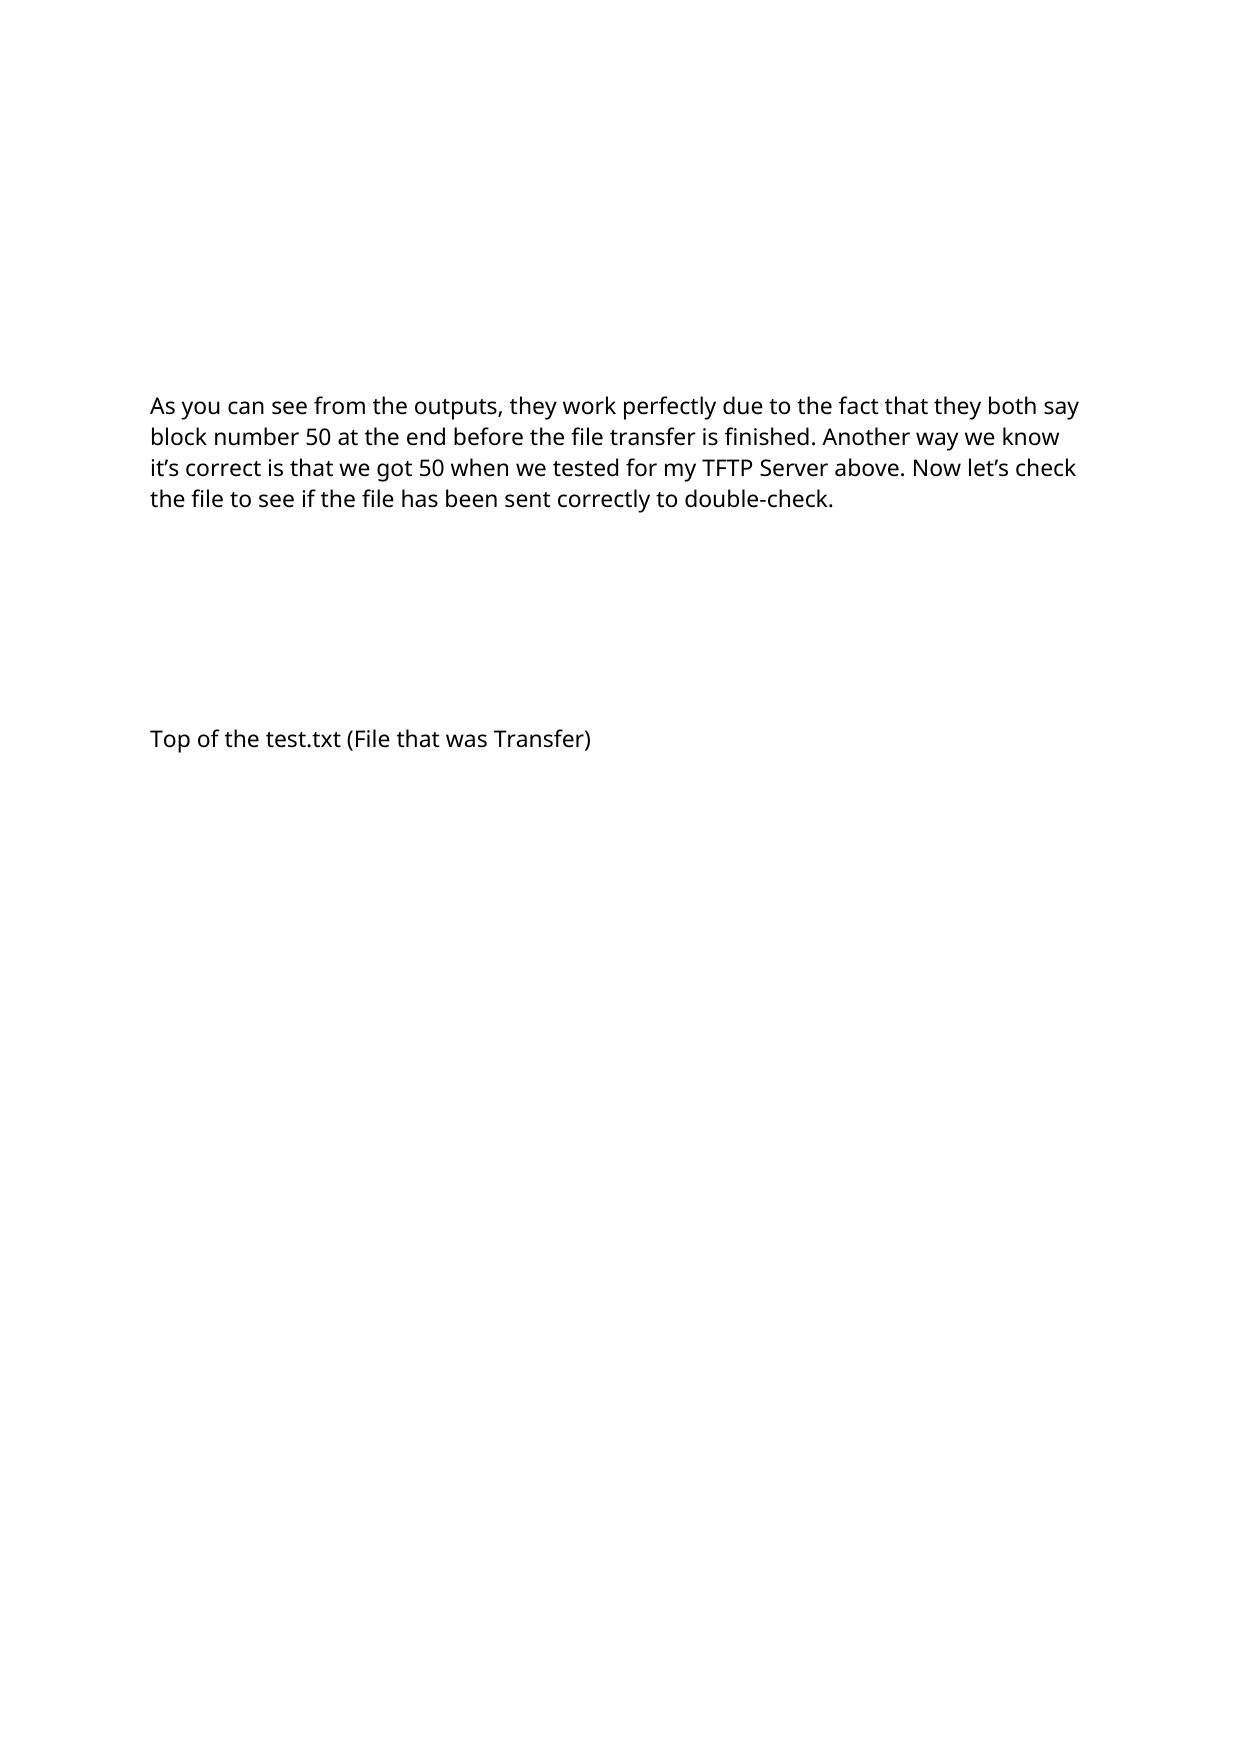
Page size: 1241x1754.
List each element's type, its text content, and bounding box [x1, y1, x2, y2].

text Top of the test.txt (File that was Transfer) [150, 723, 1090, 754]
text As you can see from the outputs, they work perfectly due to the fact that they both say block number 50 at the end before the file transfer is finished. Another way we know it’s correct is that we got 50 when we tested for my TFTP Server above. Now let’s check the file to see if the file has been sent correctly to double-check. [150, 389, 1090, 514]
